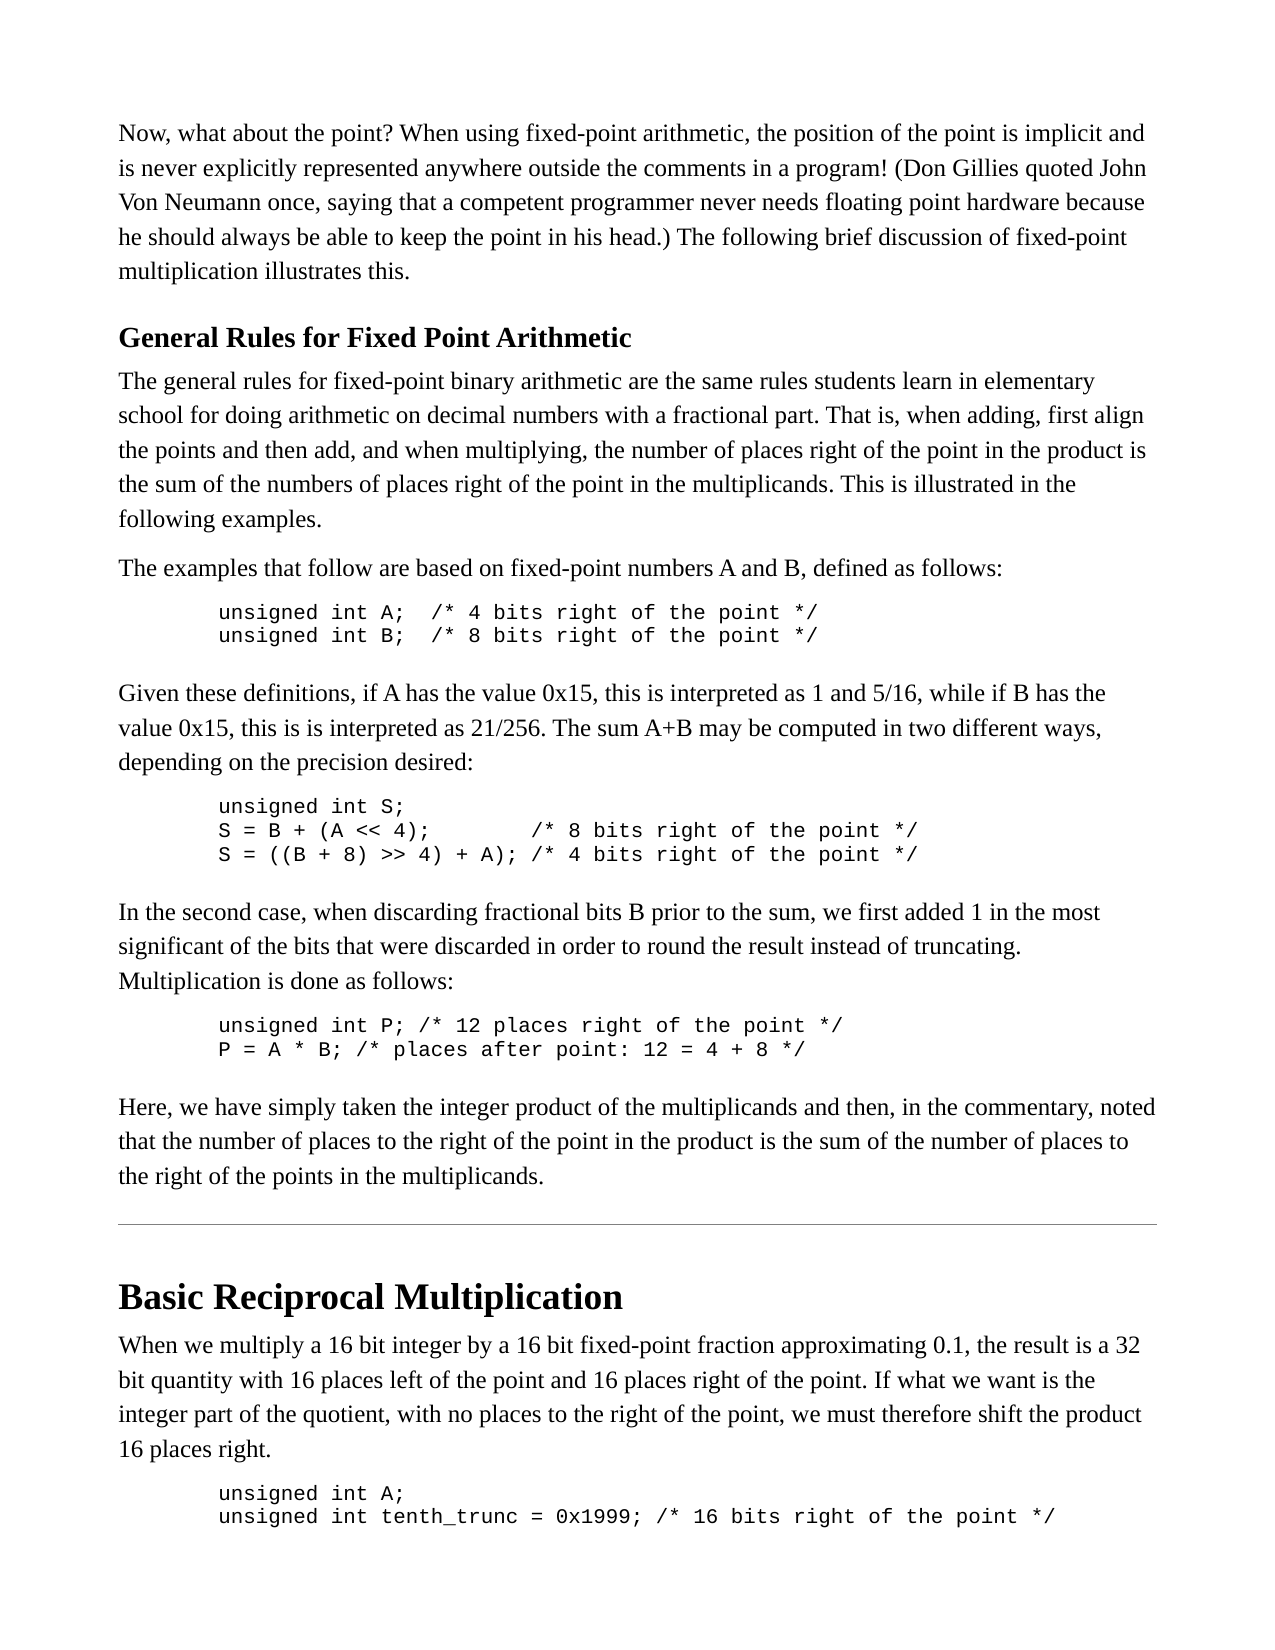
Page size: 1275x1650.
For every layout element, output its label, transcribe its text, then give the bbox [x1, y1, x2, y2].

text Given these definitions, if A has the value 0x15, this is interpreted as 1 and 5/16, while if B has the value 0x15, this is is interpreted as 21/256. The sum A+B may be computed in two different ways, depending on the precision desired: [118, 678, 1157, 776]
text The general rules for fixed-point binary arithmetic are the same rules students learn in elementary school for doing arithmetic on decimal numbers with a fractional part. That is, when adding, first align the points and then add, and when multiplying, the number of places right of the point in the product is the sum of the numbers of places right of the point in the multiplicands. This is illustrated in the following examples. [118, 366, 1157, 532]
text unsigned int S; [118, 797, 1157, 820]
text unsigned int A; [118, 1483, 1157, 1507]
subtitle Basic Reciprocal Multiplication [118, 1275, 1157, 1318]
text In the second case, when discarding fractional bits B prior to the sum, we first added 1 in the most significant of the bits that were discarded in order to round the result instead of truncating. Multiplication is done as follows: [118, 897, 1157, 995]
text Here, we have simply taken the integer product of the multiplicands and then, in the commentary, noted that the number of places to the right of the point in the product is the sum of the number of places to the right of the points in the multiplicands. [118, 1092, 1157, 1189]
text Now, what about the point? When using fixed-point arithmetic, the position of the point is implicit and is never explicitly represented anywhere outside the comments in a program! (Don Gillies quoted John Von Neumann once, saying that a competent programmer never needs floating point hardware because he should always be able to keep the point in his head.) The following brief discussion of fixed-point multiplication illustrates this. [118, 118, 1157, 285]
text S = ((B + 8) >> 4) + A); /* 4 bits right of the point */ [118, 844, 1157, 867]
text unsigned int tenth_trunc = 0x1999; /* 16 bits right of the point */ [118, 1507, 1157, 1530]
text When we multiply a 16 bit integer by a 16 bit fixed-point fraction approximating 0.1, the result is a 32 bit quantity with 16 places left of the point and 16 places right of the point. If what we want is the integer part of the quotient, with no places to the right of the point, we must therefore shift the product 16 places right. [118, 1330, 1157, 1463]
text unsigned int P; /* 12 places right of the point */ [118, 1015, 1157, 1039]
text unsigned int A; /* 4 bits right of the point */ [118, 602, 1157, 625]
text S = B + (A << 4); /* 8 bits right of the point */ [118, 820, 1157, 844]
subtitle General Rules for Fixed Point Arithmetic [118, 320, 1157, 353]
text unsigned int B; /* 8 bits right of the point */ [118, 625, 1157, 649]
text The examples that follow are based on fixed-point numbers A and B, defined as follows: [118, 553, 1157, 581]
text P = A * B; /* places after point: 12 = 4 + 8 */ [118, 1039, 1157, 1062]
